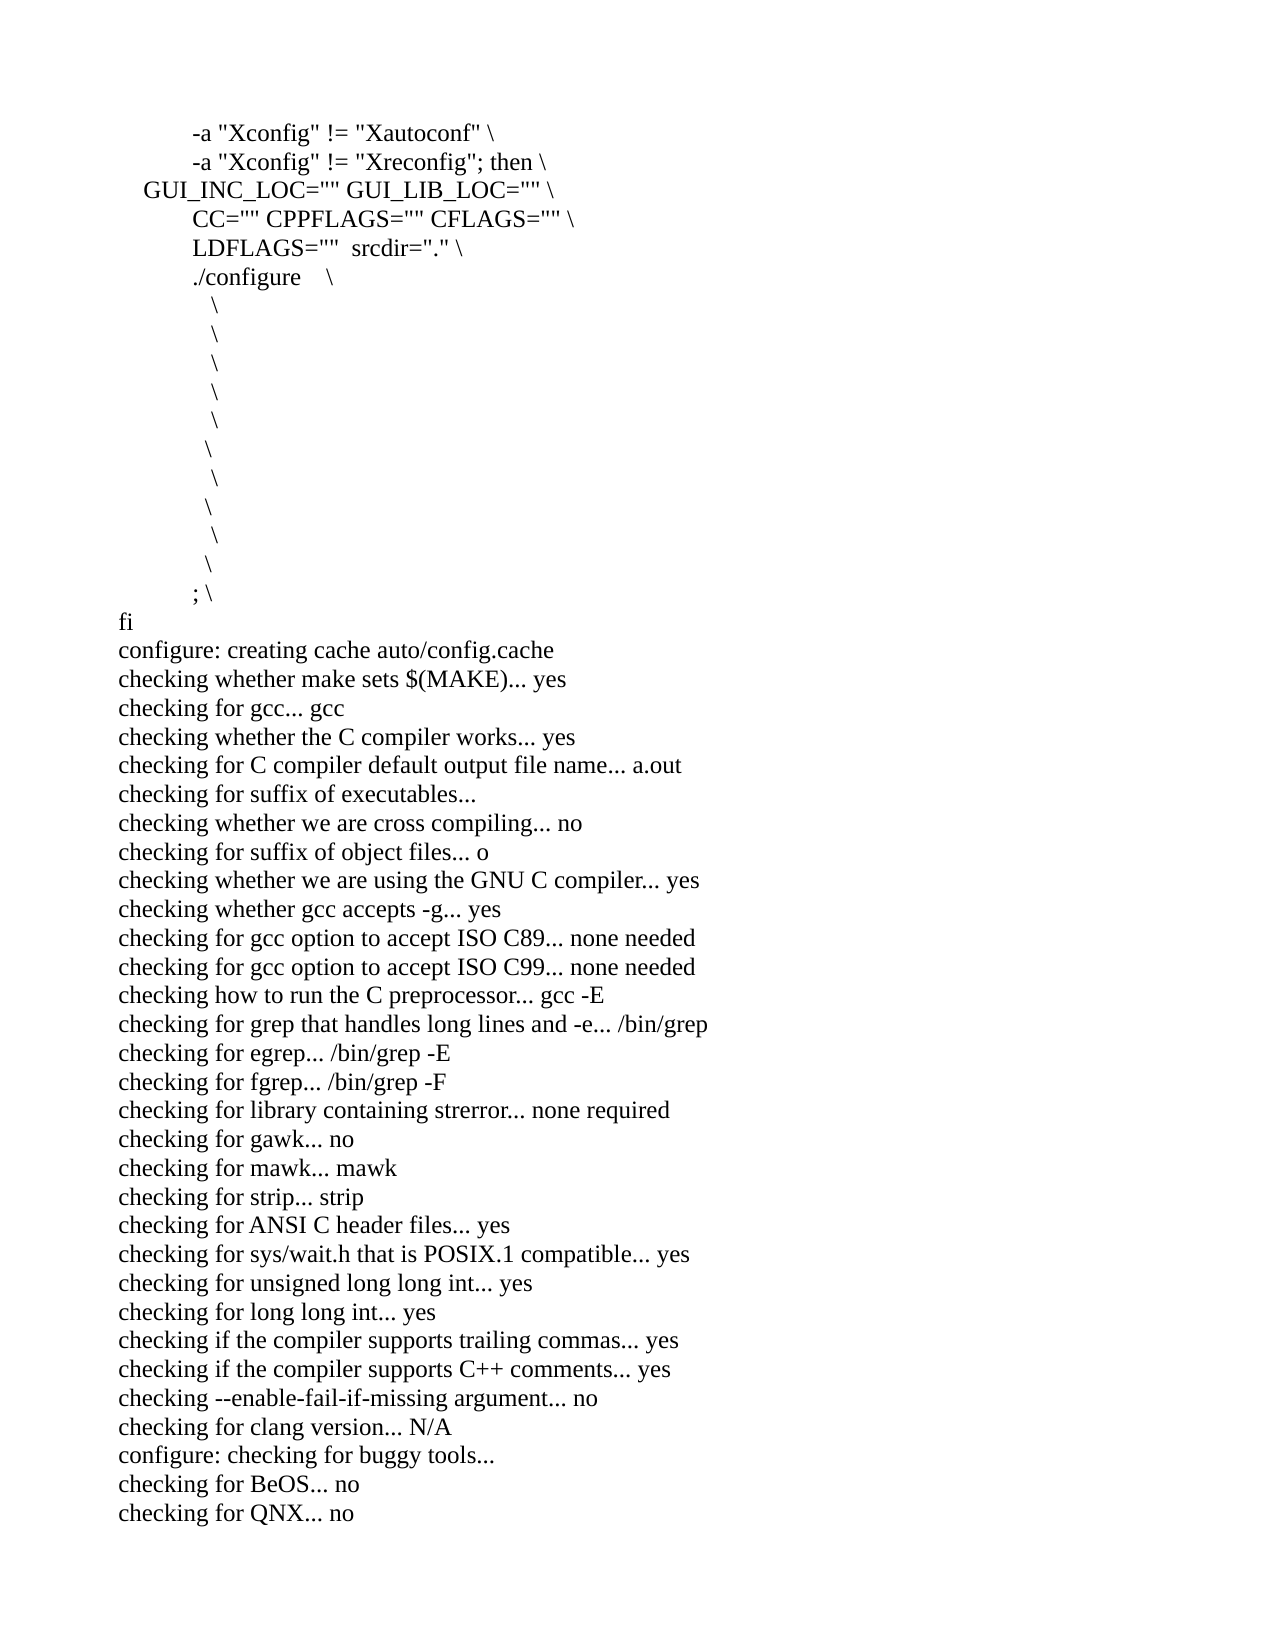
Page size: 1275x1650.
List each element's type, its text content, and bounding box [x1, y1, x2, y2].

text checking for gcc option to accept ISO C89... none needed [118, 923, 1157, 952]
text checking for long long int... yes [118, 1297, 1157, 1326]
text checking whether we are using the GNU C compiler... yes [118, 866, 1157, 894]
text checking for suffix of executables... [118, 779, 1157, 808]
text checking for QNX... no [118, 1498, 1157, 1527]
text checking for suffix of object files... o [118, 837, 1157, 866]
text ./configure \ [118, 262, 1157, 291]
text checking for gcc option to accept ISO C99... none needed [118, 952, 1157, 981]
text checking for grep that handles long lines and -e... /bin/grep [118, 1009, 1157, 1038]
text checking for strip... strip [118, 1182, 1157, 1211]
text configure: checking for buggy tools... [118, 1441, 1157, 1469]
text \ [118, 521, 1157, 549]
text checking for gawk... no [118, 1124, 1157, 1153]
text fi [118, 607, 1157, 636]
text checking for gcc... gcc [118, 693, 1157, 722]
text checking how to run the C preprocessor... gcc -E [118, 981, 1157, 1009]
text \ [118, 492, 1157, 521]
text checking for fgrep... /bin/grep -F [118, 1067, 1157, 1096]
text checking whether the C compiler works... yes [118, 722, 1157, 751]
text CC="" CPPFLAGS="" CFLAGS="" \ [118, 204, 1157, 233]
text \ [118, 434, 1157, 463]
text \ [118, 291, 1157, 319]
text checking for C compiler default output file name... a.out [118, 751, 1157, 779]
text checking for sys/wait.h that is POSIX.1 compatible... yes [118, 1239, 1157, 1268]
text -a "Xconfig" != "Xreconfig"; then \ [118, 147, 1157, 176]
text ; \ [118, 578, 1157, 607]
text \ [118, 377, 1157, 406]
text checking --enable-fail-if-missing argument... no [118, 1383, 1157, 1412]
text \ [118, 406, 1157, 434]
text \ [118, 348, 1157, 377]
text checking for clang version... N/A [118, 1412, 1157, 1441]
text \ [118, 463, 1157, 492]
text -a "Xconfig" != "Xautoconf" \ [118, 118, 1157, 147]
text checking for BeOS... no [118, 1469, 1157, 1498]
text checking for unsigned long long int... yes [118, 1268, 1157, 1297]
text GUI_INC_LOC="" GUI_LIB_LOC="" \ [118, 176, 1157, 204]
text checking for ANSI C header files... yes [118, 1211, 1157, 1239]
text checking for library containing strerror... none required [118, 1096, 1157, 1124]
text checking for egrep... /bin/grep -E [118, 1038, 1157, 1067]
text checking whether we are cross compiling... no [118, 808, 1157, 837]
text checking if the compiler supports C++ comments... yes [118, 1354, 1157, 1383]
text checking whether gcc accepts -g... yes [118, 894, 1157, 923]
text checking for mawk... mawk [118, 1153, 1157, 1182]
text checking whether make sets $(MAKE)... yes [118, 664, 1157, 693]
text LDFLAGS="" srcdir="." \ [118, 233, 1157, 262]
text configure: creating cache auto/config.cache [118, 636, 1157, 664]
text \ [118, 319, 1157, 348]
text \ [118, 549, 1157, 578]
text checking if the compiler supports trailing commas... yes [118, 1326, 1157, 1354]
